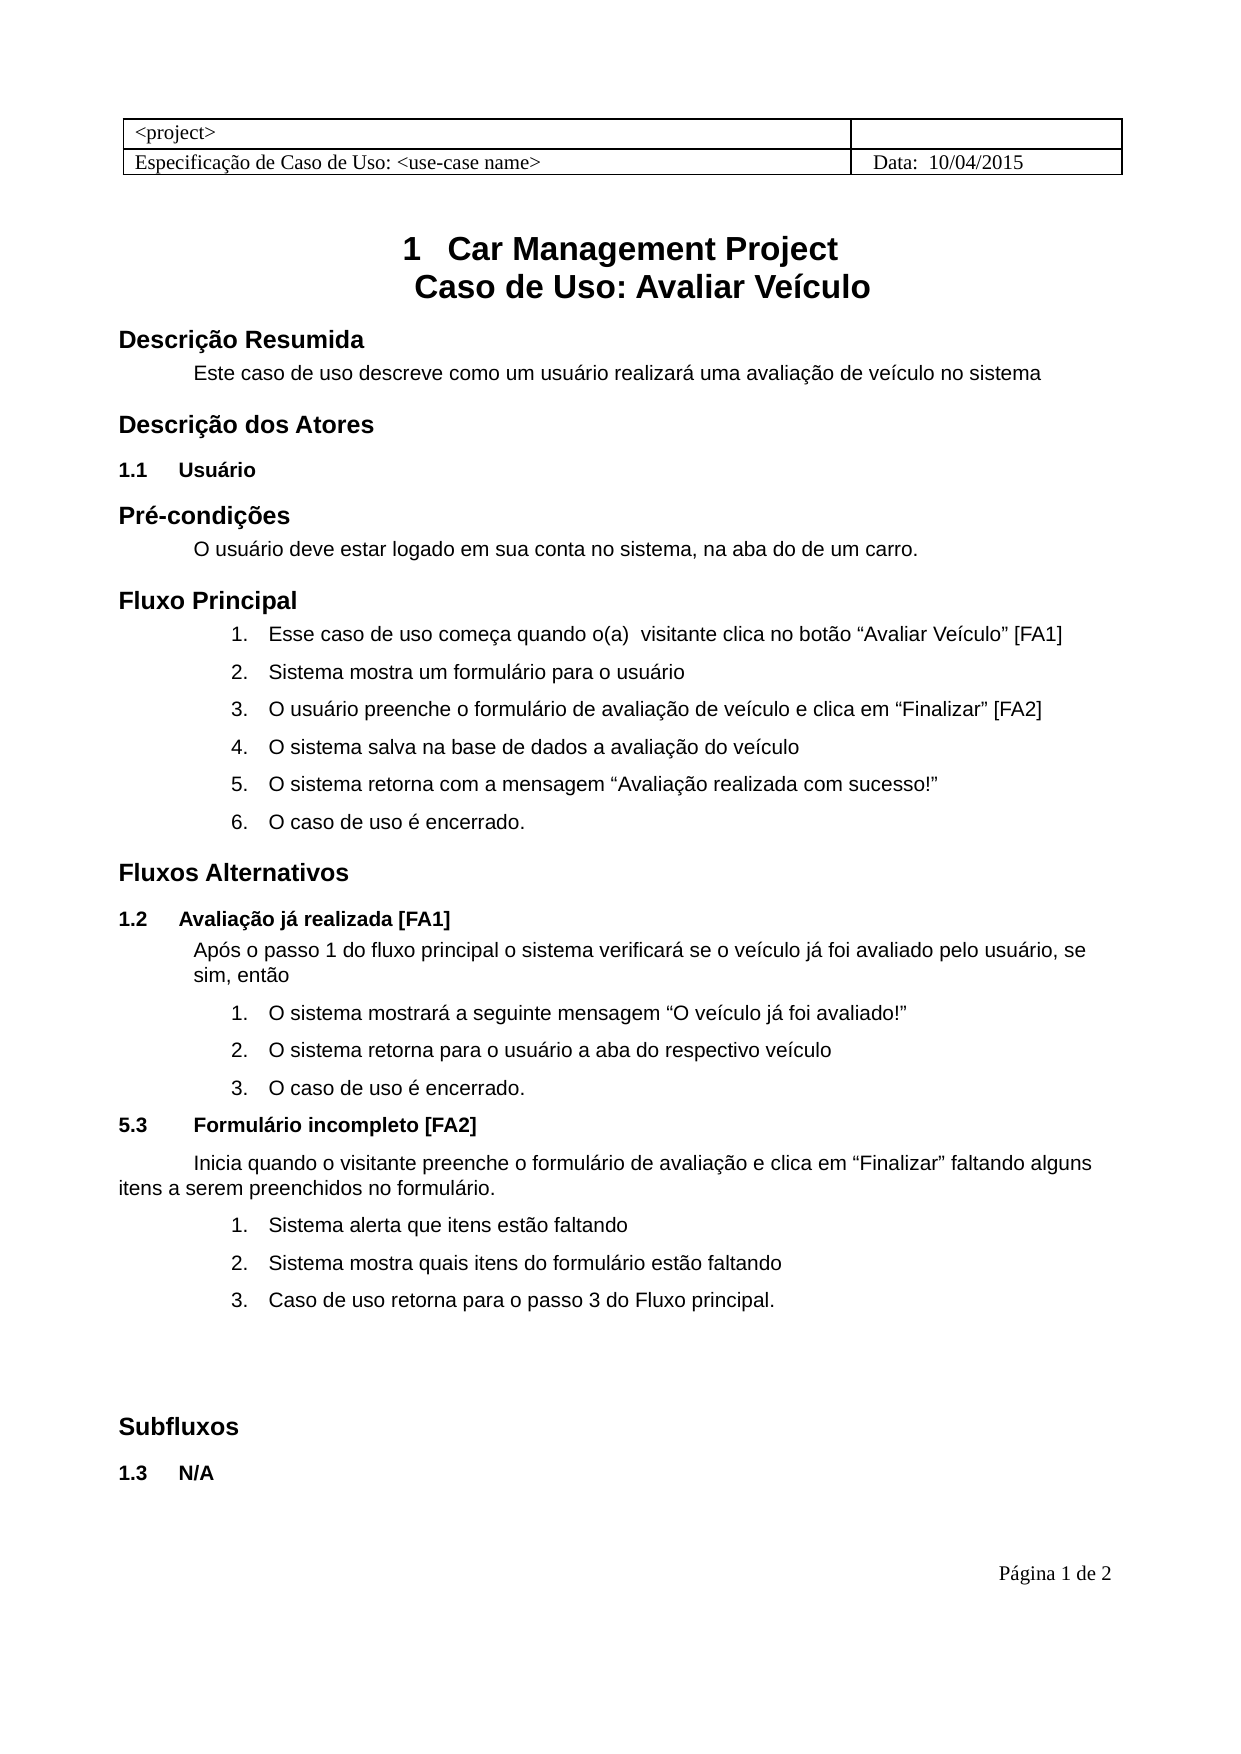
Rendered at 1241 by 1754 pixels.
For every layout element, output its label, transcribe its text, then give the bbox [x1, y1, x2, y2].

list O sistema mostrará a seguinte mensagem “O veículo já foi avaliado!” [231, 1000, 1122, 1025]
subtitle N/A [118, 1460, 1122, 1485]
text Inicia quando o visitante preenche o formulário de avaliação e clica em “Finalizar” faltando alguns itens a serem preenchidos no formulário. [118, 1150, 1122, 1200]
subtitle Pré-condições [118, 501, 1122, 530]
list O sistema salva na base de dados a avaliação do veículo [231, 733, 1122, 758]
list Sistema mostra um formulário para o usuário [231, 658, 1122, 683]
list O usuário preenche o formulário de avaliação de veículo e clica em “Finalizar” [FA2] [231, 696, 1122, 721]
subtitle Descrição Resumida [118, 325, 1122, 353]
text Após o passo 1 do fluxo principal o sistema verificará se o veículo já foi avaliado pelo usuário, se sim, então [193, 937, 1122, 987]
subtitle Fluxos Alternativos [118, 858, 1122, 887]
subtitle Avaliação já realizada [FA1] [118, 906, 1122, 931]
list Sistema mostra quais itens do formulário estão faltando [231, 1250, 1122, 1275]
subtitle Subfluxos [118, 1412, 1122, 1441]
list Caso de uso retorna para o passo 3 do Fluxo principal. [231, 1287, 1122, 1312]
list O sistema retorna com a mensagem “Avaliação realizada com sucesso!” [231, 771, 1122, 796]
text O usuário deve estar logado em sua conta no sistema, na aba do de um carro. [193, 536, 1122, 561]
list Sistema alerta que itens estão faltando [231, 1212, 1122, 1237]
text 5.3 Formulário incompleto [FA2] [118, 1112, 1122, 1137]
list Esse caso de uso começa quando o(a) visitante clica no botão “Avaliar Veículo” [FA1] [231, 621, 1122, 646]
subtitle Fluxo Principal [118, 586, 1122, 615]
subtitle Usuário [118, 457, 1122, 482]
subtitle Car Management Project Caso de Uso: Avaliar Veículo [118, 229, 1122, 306]
list O caso de uso é encerrado. [231, 808, 1122, 833]
list O caso de uso é encerrado. [231, 1075, 1122, 1100]
subtitle Descrição dos Atores [118, 410, 1122, 438]
text Este caso de uso descreve como um usuário realizará uma avaliação de veículo no sistema [193, 360, 1122, 385]
list O sistema retorna para o usuário a aba do respectivo veículo [231, 1037, 1122, 1062]
